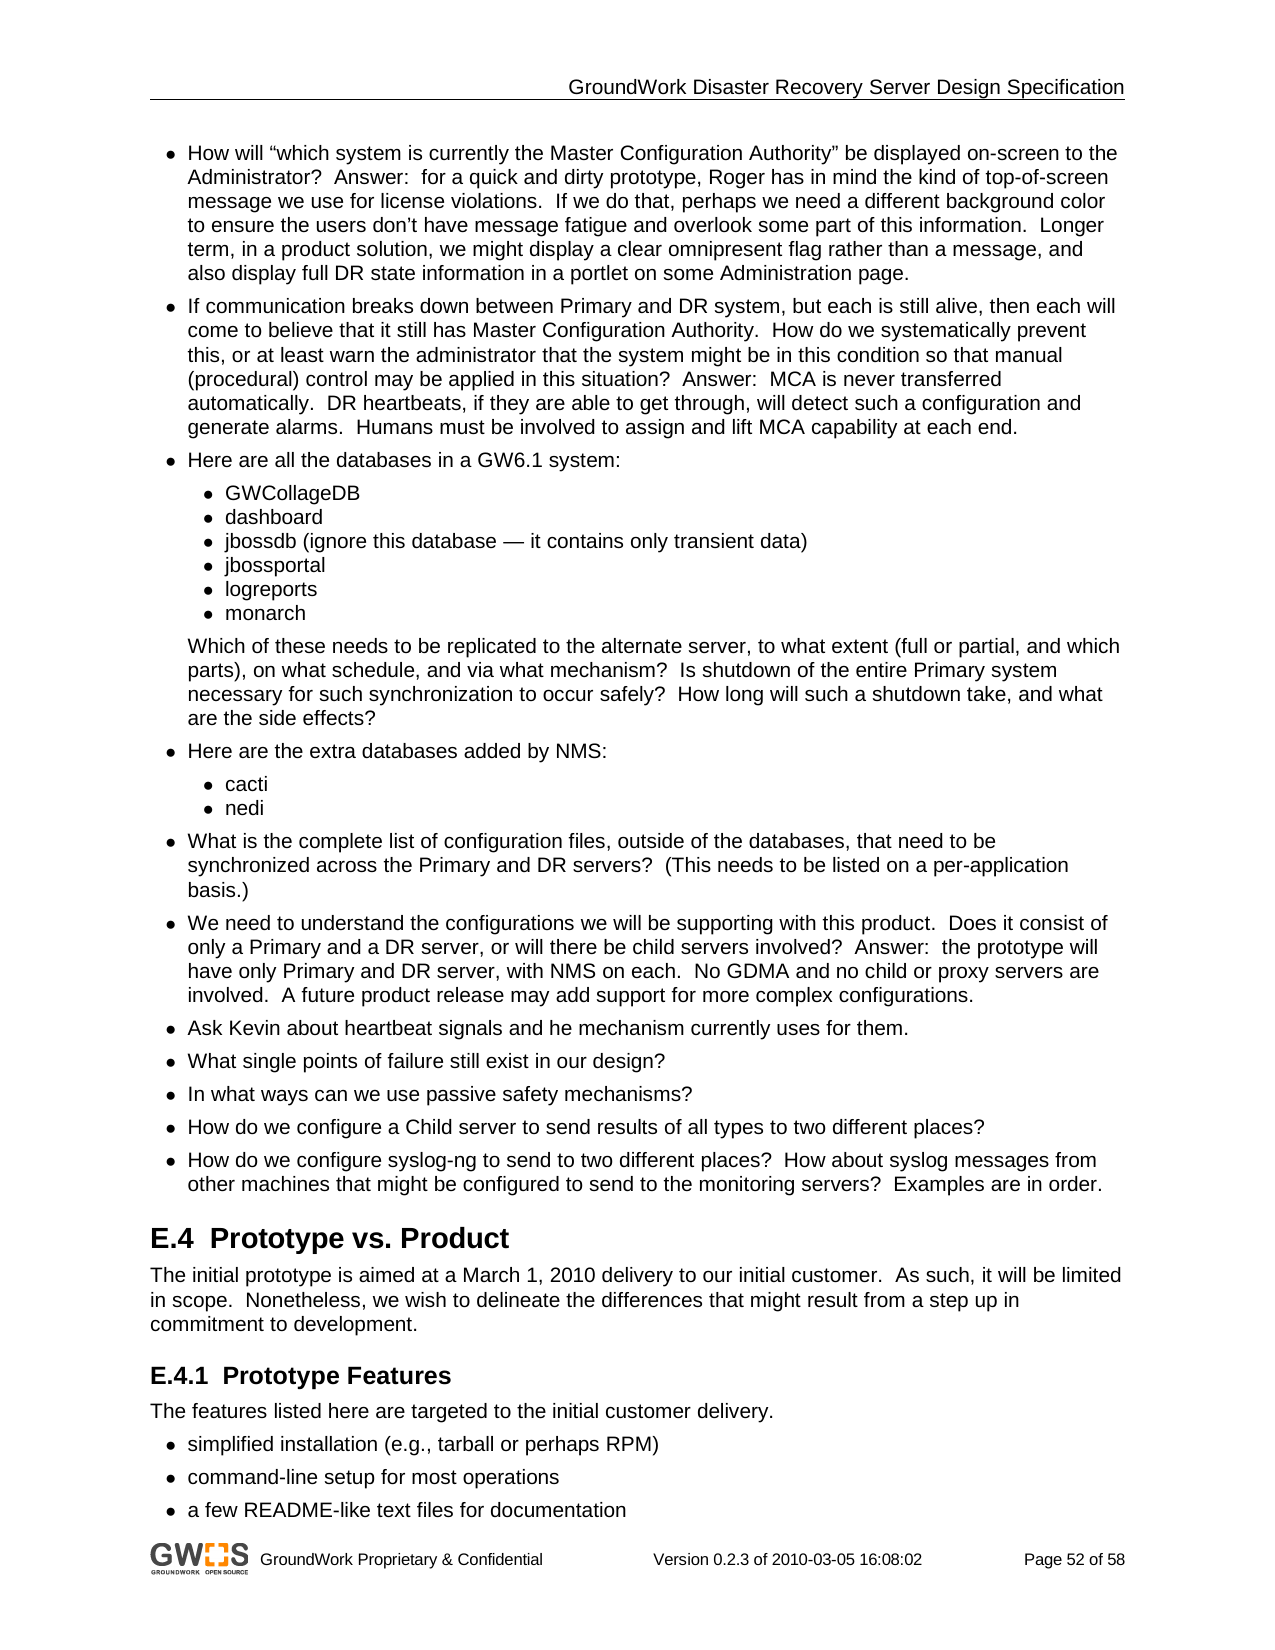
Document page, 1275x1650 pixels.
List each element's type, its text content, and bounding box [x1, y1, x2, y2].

list If communication breaks down between Primary and DR system, but each is still alive, then each will come to believe that it still has Master Configuration Authority. How do we systematically prevent this, or at least warn the administrator that the system might be in this condition so that manual (procedural) control may be applied in this situation? Answer: MCA is never transferred automatically. DR heartbeats, if they are able to get through, will detect such a configuration and generate alarms. Humans must be involved to assign and lift MCA capability at each end. [165, 294, 1125, 439]
list monarch [202, 601, 1125, 625]
list command-line setup for most operations [165, 1465, 1125, 1489]
list How do we configure a Child server to send results of all types to two different places? [165, 1115, 1125, 1139]
text The initial prototype is aimed at a March 1, 2010 delivery to our initial customer. As such, it will be limited in scope. Nonetheless, we wish to delineate the differences that might result from a step up in commitment to development. [150, 1263, 1125, 1336]
list nedi [202, 796, 1125, 820]
list We need to understand the configurations we will be supporting with this product. Does it consist of only a Primary and a DR server, or will there be child servers involved? Answer: the prototype will have only Primary and DR server, with NMS on each. No GDMA and no child or proxy servers are involved. A future product release may add support for more complex configurations. [165, 911, 1125, 1007]
list Ask Kevin about heartbeat signals and he mechanism currently uses for them. [165, 1016, 1125, 1040]
list How will “which system is currently the Master Configuration Authority” be displayed on-screen to the Administrator? Answer: for a quick and dirty prototype, Roger has in mind the kind of top-of-screen message we use for license violations. If we do that, perhaps we need a different background color to ensure the users don’t have message fatigue and overlook some part of this information. Longer term, in a product solution, we might display a clear omnipresent flag rather than a message, and also display full DR state information in a portlet on some Administration page. [165, 141, 1125, 285]
picture [150, 1543, 248, 1575]
list What is the complete list of configuration files, outside of the databases, that need to be synchronized across the Primary and DR servers? (This needs to be listed on a per-application basis.) [165, 829, 1125, 902]
list jbossportal [202, 553, 1125, 577]
list Here are all the databases in a GW6.1 system: [165, 448, 1125, 472]
list GWCollageDB [202, 481, 1125, 505]
list logreports [202, 577, 1125, 601]
list dashboard [202, 505, 1125, 529]
list What single points of failure still exist in our design? [165, 1049, 1125, 1073]
text The features listed here are targeted to the initial customer delivery. [150, 1399, 1125, 1423]
list simplified installation (e.g., tarball or perhaps RPM) [165, 1432, 1125, 1456]
subtitle Prototype vs. Product [150, 1221, 1125, 1254]
list In what ways can we use passive safety mechanisms? [165, 1082, 1125, 1106]
list How do we configure syslog-ng to send to two different places? How about syslog messages from other machines that might be configured to send to the monitoring servers? Examples are in order. [165, 1148, 1125, 1196]
list Here are the extra databases added by NMS: [165, 739, 1125, 763]
list a few README-like text files for documentation [165, 1498, 1125, 1522]
list cacti [202, 772, 1125, 796]
subtitle Prototype Features [150, 1361, 1125, 1390]
text Which of these needs to be replicated to the alternate server, to what extent (full or partial, and which parts), on what schedule, and via what mechanism? Is shutdown of the entire Primary system necessary for such synchronization to occur safely? How long will such a shutdown take, and what are the side effects? [187, 634, 1125, 730]
list jbossdb (ignore this database — it contains only transient data) [202, 529, 1125, 553]
